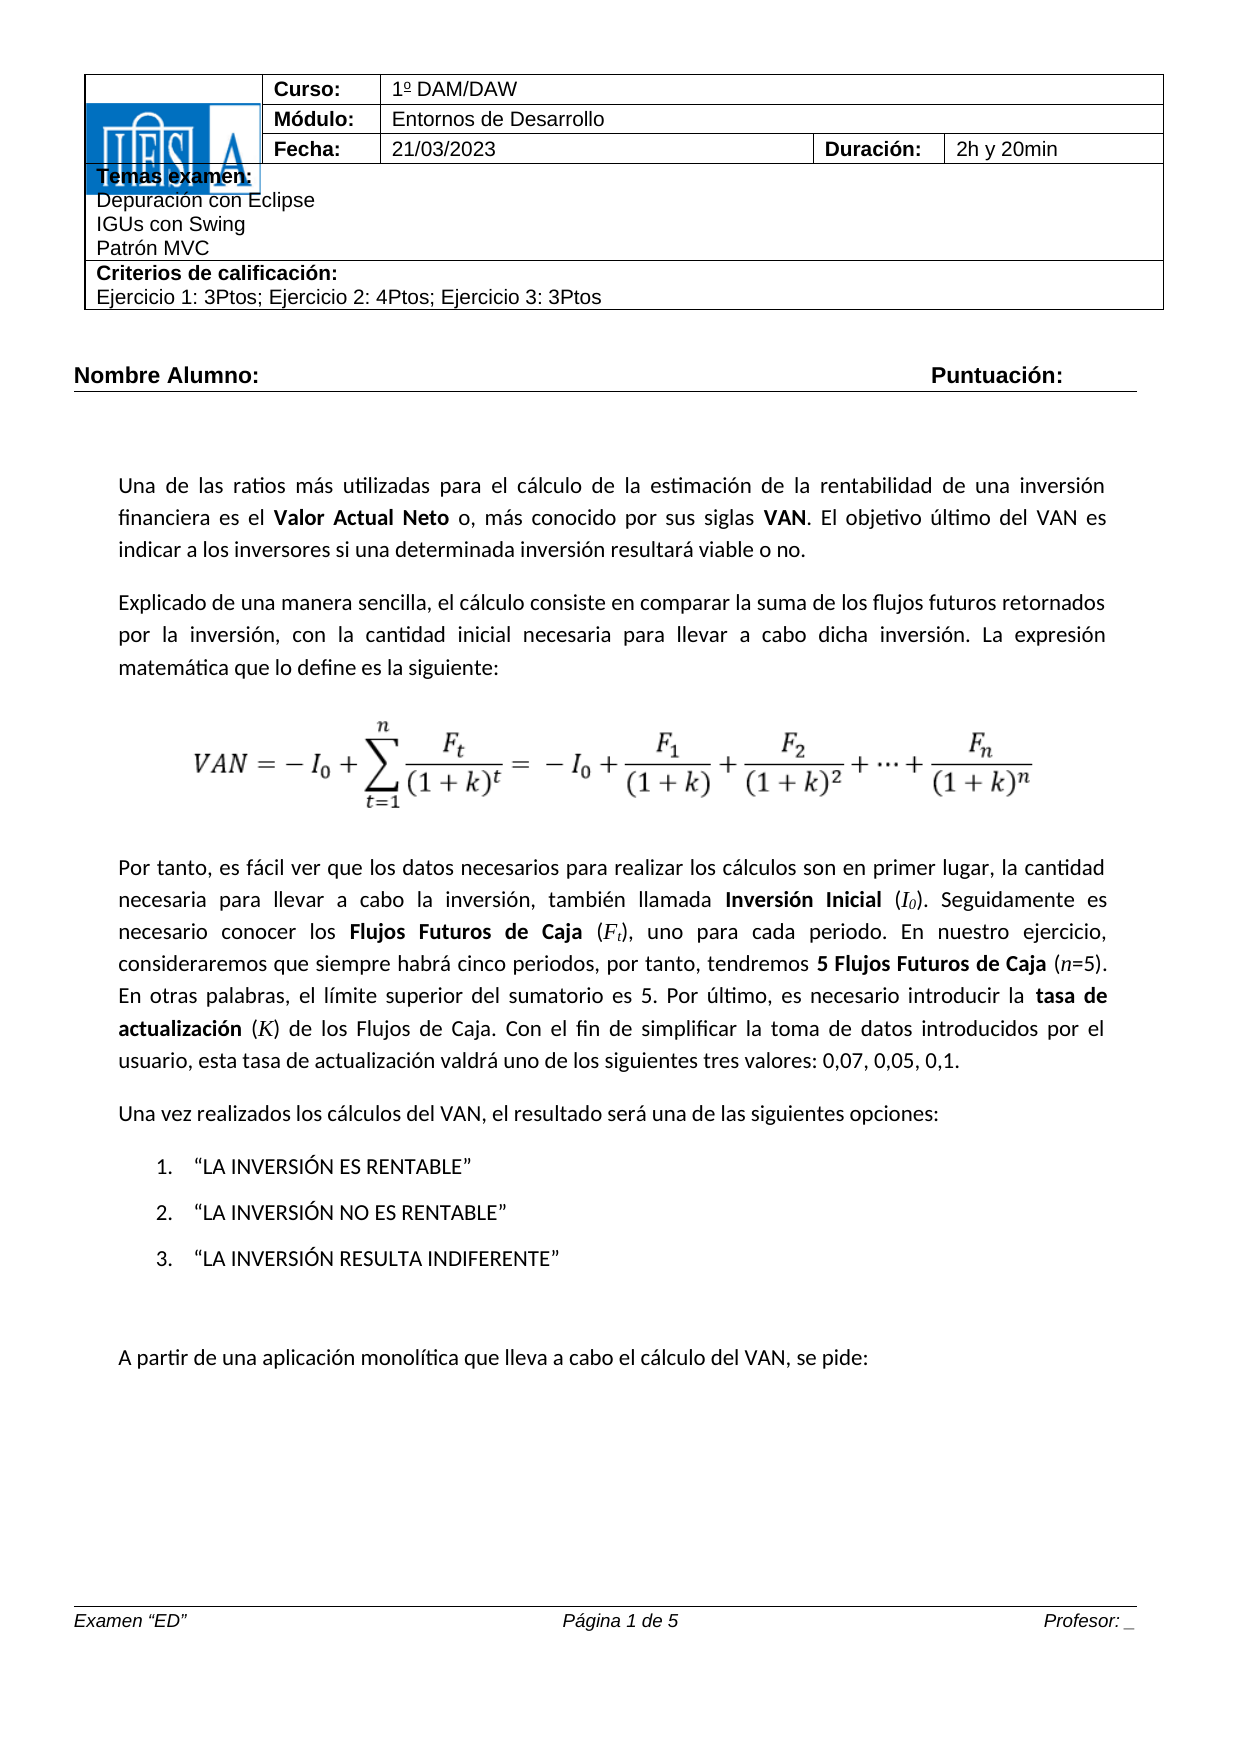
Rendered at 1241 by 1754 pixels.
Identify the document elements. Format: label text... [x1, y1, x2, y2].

list “LA INVERSIÓN ES RENTABLE” [156, 1152, 1107, 1180]
text Una vez realizados los cálculos del VAN, el resultado será una de las siguientes opciones: [118, 1099, 1107, 1127]
text Explicado de una manera sencilla, el cálculo consiste en comparar la suma de los flujos futuros retornados por la inversión, con la cantidad inicial necesaria para llevar a cabo dicha inversión. La expresión matemática que lo define es la siguiente: [118, 588, 1107, 681]
list “LA INVERSIÓN NO ES RENTABLE” [156, 1198, 1107, 1226]
list “LA INVERSIÓN RESULTA INDIFERENTE” [156, 1244, 1107, 1272]
text A partir de una aplicación monolítica que lleva a cabo el cálculo del VAN, se pide: [118, 1343, 1107, 1371]
text Por tanto, es fácil ver que los datos necesarios para realizar los cálculos son en primer lugar, la cantidad necesaria para llevar a cabo la inversión, también llamada Inversión Inicial (I0). Seguidamente es necesario conocer los Flujos Futuros de Caja (Ft), uno para cada periodo. En nuestro ejercicio, consideraremos que siempre habrá cinco periodos, por tanto, tendremos 5 Flujos Futuros de Caja (n=5). En otras palabras, el límite superior del sumatorio es 5. Por último, es necesario introducir la tasa de actualización (K) de los Flujos de Caja. Con el fin de simplificar la toma de datos introducidos por el usuario, esta tasa de actualización valdrá uno de los siguientes tres valores: 0,07, 0,05, 0,1. [118, 853, 1107, 1074]
text Una de las ratios más utilizadas para el cálculo de la estimación de la rentabilidad de una inversión financiera es el Valor Actual Neto o, más conocido por sus siglas VAN. El objetivo último del VAN es indicar a los inversores si una determinada inversión resultará viable o no. [118, 471, 1107, 563]
